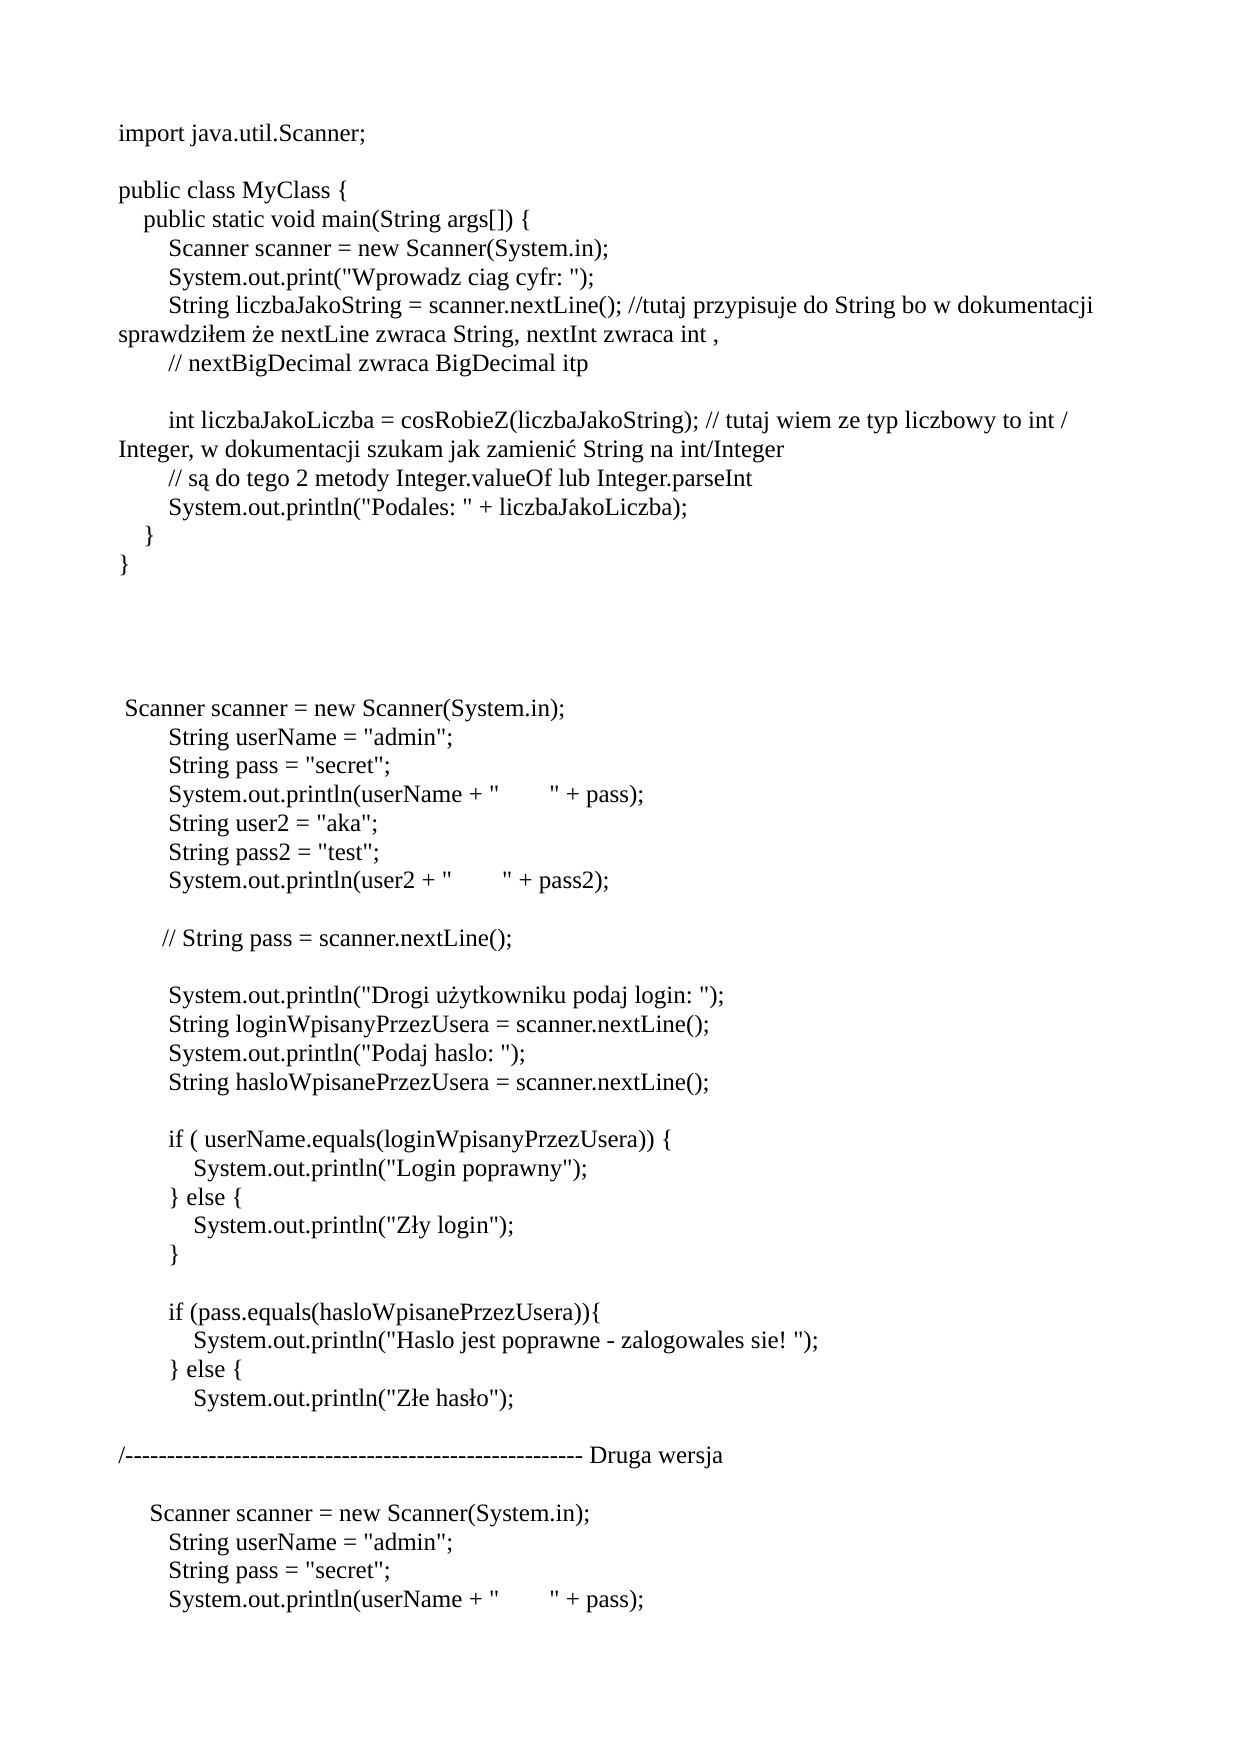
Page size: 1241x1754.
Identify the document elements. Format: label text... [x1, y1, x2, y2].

text System.out.println("Haslo jest poprawne - zalogowales sie! "); [118, 1326, 1122, 1354]
text System.out.println("Podales: " + liczbaJakoLiczba); [118, 492, 1122, 521]
text public static void main(String args[]) { [118, 204, 1122, 233]
text String loginWpisanyPrzezUsera = scanner.nextLine(); [118, 1009, 1122, 1038]
text /------------------------------------------------------- Druga wersja [118, 1441, 1122, 1469]
text System.out.println(userName + " " + pass); [118, 779, 1122, 808]
text // String pass = scanner.nextLine(); [118, 923, 1122, 952]
text } [118, 549, 1122, 578]
text int liczbaJakoLiczba = cosRobieZ(liczbaJakoString); // tutaj wiem ze typ liczbowy to int / Integer, w dokumentacji szukam jak zamienić String na int/Integer [118, 406, 1122, 463]
text System.out.println("Złe hasło"); [118, 1383, 1122, 1412]
text String hasloWpisanePrzezUsera = scanner.nextLine(); [118, 1067, 1122, 1096]
text String pass = "secret"; [118, 1556, 1122, 1584]
text System.out.println(userName + " " + pass); [118, 1584, 1122, 1613]
text Scanner scanner = new Scanner(System.in); [118, 1498, 1122, 1527]
text // są do tego 2 metody Integer.valueOf lub Integer.parseInt [118, 463, 1122, 492]
text import java.util.Scanner; [118, 118, 1122, 147]
text } [118, 521, 1122, 549]
text String pass = "secret"; [118, 751, 1122, 779]
text System.out.println("Zły login"); [118, 1211, 1122, 1239]
text String user2 = "aka"; [118, 808, 1122, 837]
text } else { [118, 1182, 1122, 1211]
text System.out.println("Drogi użytkowniku podaj login: "); [118, 981, 1122, 1009]
text Scanner scanner = new Scanner(System.in); [118, 233, 1122, 262]
text String liczbaJakoString = scanner.nextLine(); //tutaj przypisuje do String bo w dokumentacji sprawdziłem że nextLine zwraca String, nextInt zwraca int , [118, 291, 1122, 348]
text } [118, 1239, 1122, 1268]
text System.out.println("Login poprawny"); [118, 1153, 1122, 1182]
text String pass2 = "test"; [118, 837, 1122, 866]
text Scanner scanner = new Scanner(System.in); [118, 693, 1122, 722]
text System.out.println(user2 + " " + pass2); [118, 866, 1122, 894]
text System.out.println("Podaj haslo: "); [118, 1038, 1122, 1067]
text String userName = "admin"; [118, 722, 1122, 751]
text if ( userName.equals(loginWpisanyPrzezUsera)) { [118, 1124, 1122, 1153]
text String userName = "admin"; [118, 1527, 1122, 1556]
text System.out.print("Wprowadz ciag cyfr: "); [118, 262, 1122, 291]
text if (pass.equals(hasloWpisanePrzezUsera)){ [118, 1297, 1122, 1326]
text public class MyClass { [118, 176, 1122, 204]
text // nextBigDecimal zwraca BigDecimal itp [118, 348, 1122, 377]
text } else { [118, 1354, 1122, 1383]
